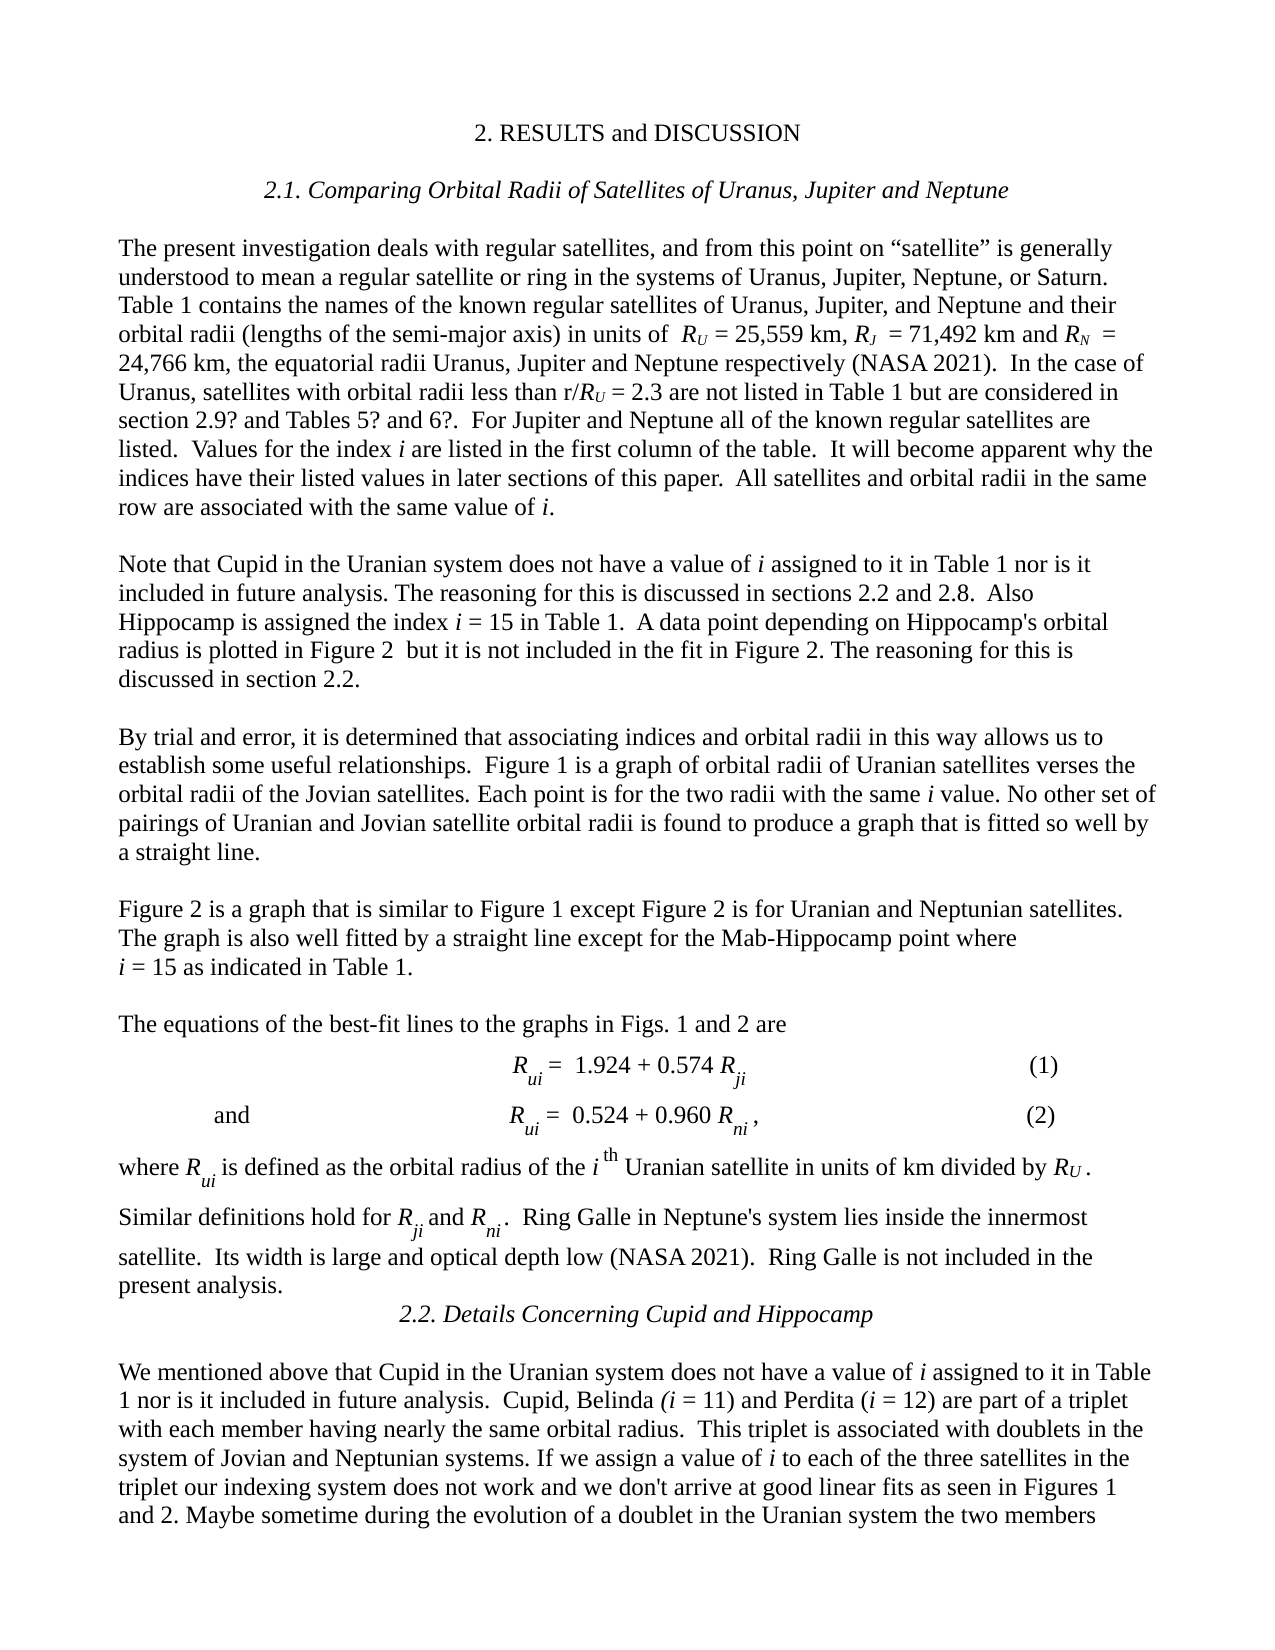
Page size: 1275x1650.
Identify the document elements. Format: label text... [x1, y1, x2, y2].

text and Rui = 0.524 + 0.960 Rni , (2) [118, 1092, 1157, 1140]
text Rui = 1.924 + 0.574 Rji (1) [118, 1038, 1157, 1092]
text 2.2. Details Concerning Cupid and Hippocamp [118, 1299, 1157, 1328]
text The present investigation deals with regular satellites, and from this point on “satellite” is generally understood to mean a regular satellite or ring in the systems of Uranus, Jupiter, Neptune, or Saturn. Table 1 contains the names of the known regular satellites of Uranus, Jupiter, and Neptune and their orbital radii (lengths of the semi-major axis) in units of RU = 25,559 km, RJ = 71,492 km and RN = 24,766 km, the equatorial radii Uranus, Jupiter and Neptune respectively (NASA 2021). In the case of Uranus, satellites with orbital radii less than r/RU = 2.3 are not listed in Table 1 but are considered in section 2.9? and Tables 5? and 6?. For Jupiter and Neptune all of the known regular satellites are listed. Values for the index i are listed in the first column of the table. It will become apparent why the indices have their listed values in later sections of this paper. All satellites and orbital radii in the same row are associated with the same value of i. [118, 233, 1157, 521]
text By trial and error, it is determined that associating indices and orbital radii in this way allows us to establish some useful relationships. Figure 1 is a graph of orbital radii of Uranian satellites verses the orbital radii of the Jovian satellites. Each point is for the two radii with the same i value. No other set of pairings of Uranian and Jovian satellite orbital radii is found to produce a graph that is fitted so well by a straight line. [118, 722, 1157, 866]
text 2. RESULTS and DISCUSSION [118, 118, 1157, 147]
text Figure 2 is a graph that is similar to Figure 1 except Figure 2 is for Uranian and Neptunian satellites. The graph is also well fitted by a straight line except for the Mab-Hippocamp point where [118, 894, 1157, 952]
text Similar definitions hold for Rji and Rni . Ring Galle in Neptune's system lies inside the innermost satellite. Its width is large and optical depth low (NASA 2021). Ring Galle is not included in the present analysis. [118, 1194, 1157, 1299]
text i = 15 as indicated in Table 1. [118, 952, 1157, 981]
text 2.1. Comparing Orbital Radii of Satellites of Uranus, Jupiter and Neptune [118, 176, 1157, 204]
text where Rui is defined as the orbital radius of the i th Uranian satellite in units of km divided by RU . [118, 1140, 1157, 1194]
text Note that Cupid in the Uranian system does not have a value of i assigned to it in Table 1 nor is it included in future analysis. The reasoning for this is discussed in sections 2.2 and 2.8. Also Hippocamp is assigned the index i = 15 in Table 1. A data point depending on Hippocamp's orbital radius is plotted in Figure 2 but it is not included in the fit in Figure 2. The reasoning for this is discussed in section 2.2. [118, 549, 1157, 693]
text The equations of the best-fit lines to the graphs in Figs. 1 and 2 are [118, 1009, 1157, 1038]
text We mentioned above that Cupid in the Uranian system does not have a value of i assigned to it in Table 1 nor is it included in future analysis. Cupid, Belinda (i = 11) and Perdita (i = 12) are part of a triplet with each member having nearly the same orbital radius. This triplet is associated with doublets in the system of Jovian and Neptunian systems. If we assign a value of i to each of the three satellites in the triplet our indexing system does not work and we don't arrive at good linear fits as seen in Figures 1 and 2. Maybe sometime during the evolution of a doublet in the Uranian system the two members [118, 1357, 1157, 1529]
